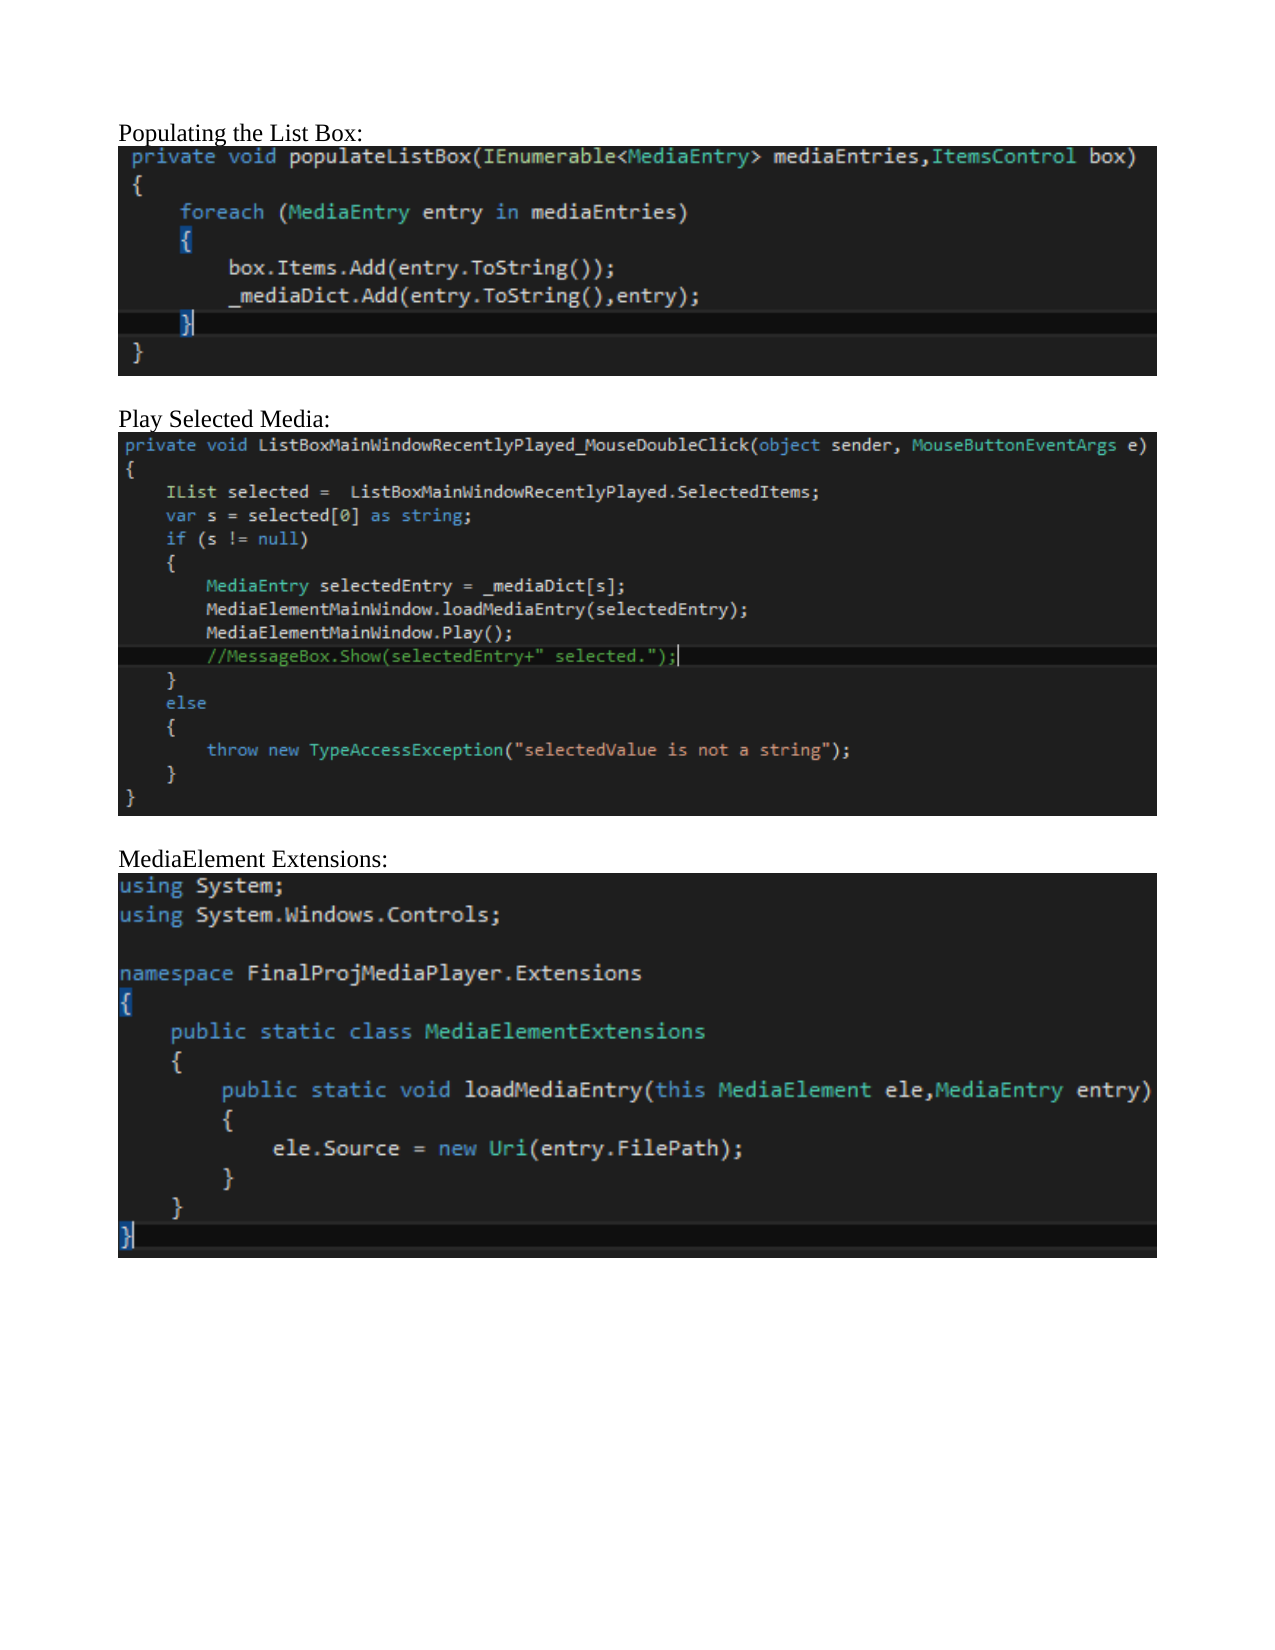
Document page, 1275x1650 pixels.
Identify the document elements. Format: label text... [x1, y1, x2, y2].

picture [118, 432, 1157, 816]
text Populating the List Box: [118, 118, 1157, 146]
picture [118, 146, 1157, 376]
picture [118, 873, 1157, 1258]
text Play Selected Media: [118, 404, 1157, 432]
text MediaElement Extensions: [118, 844, 1157, 873]
